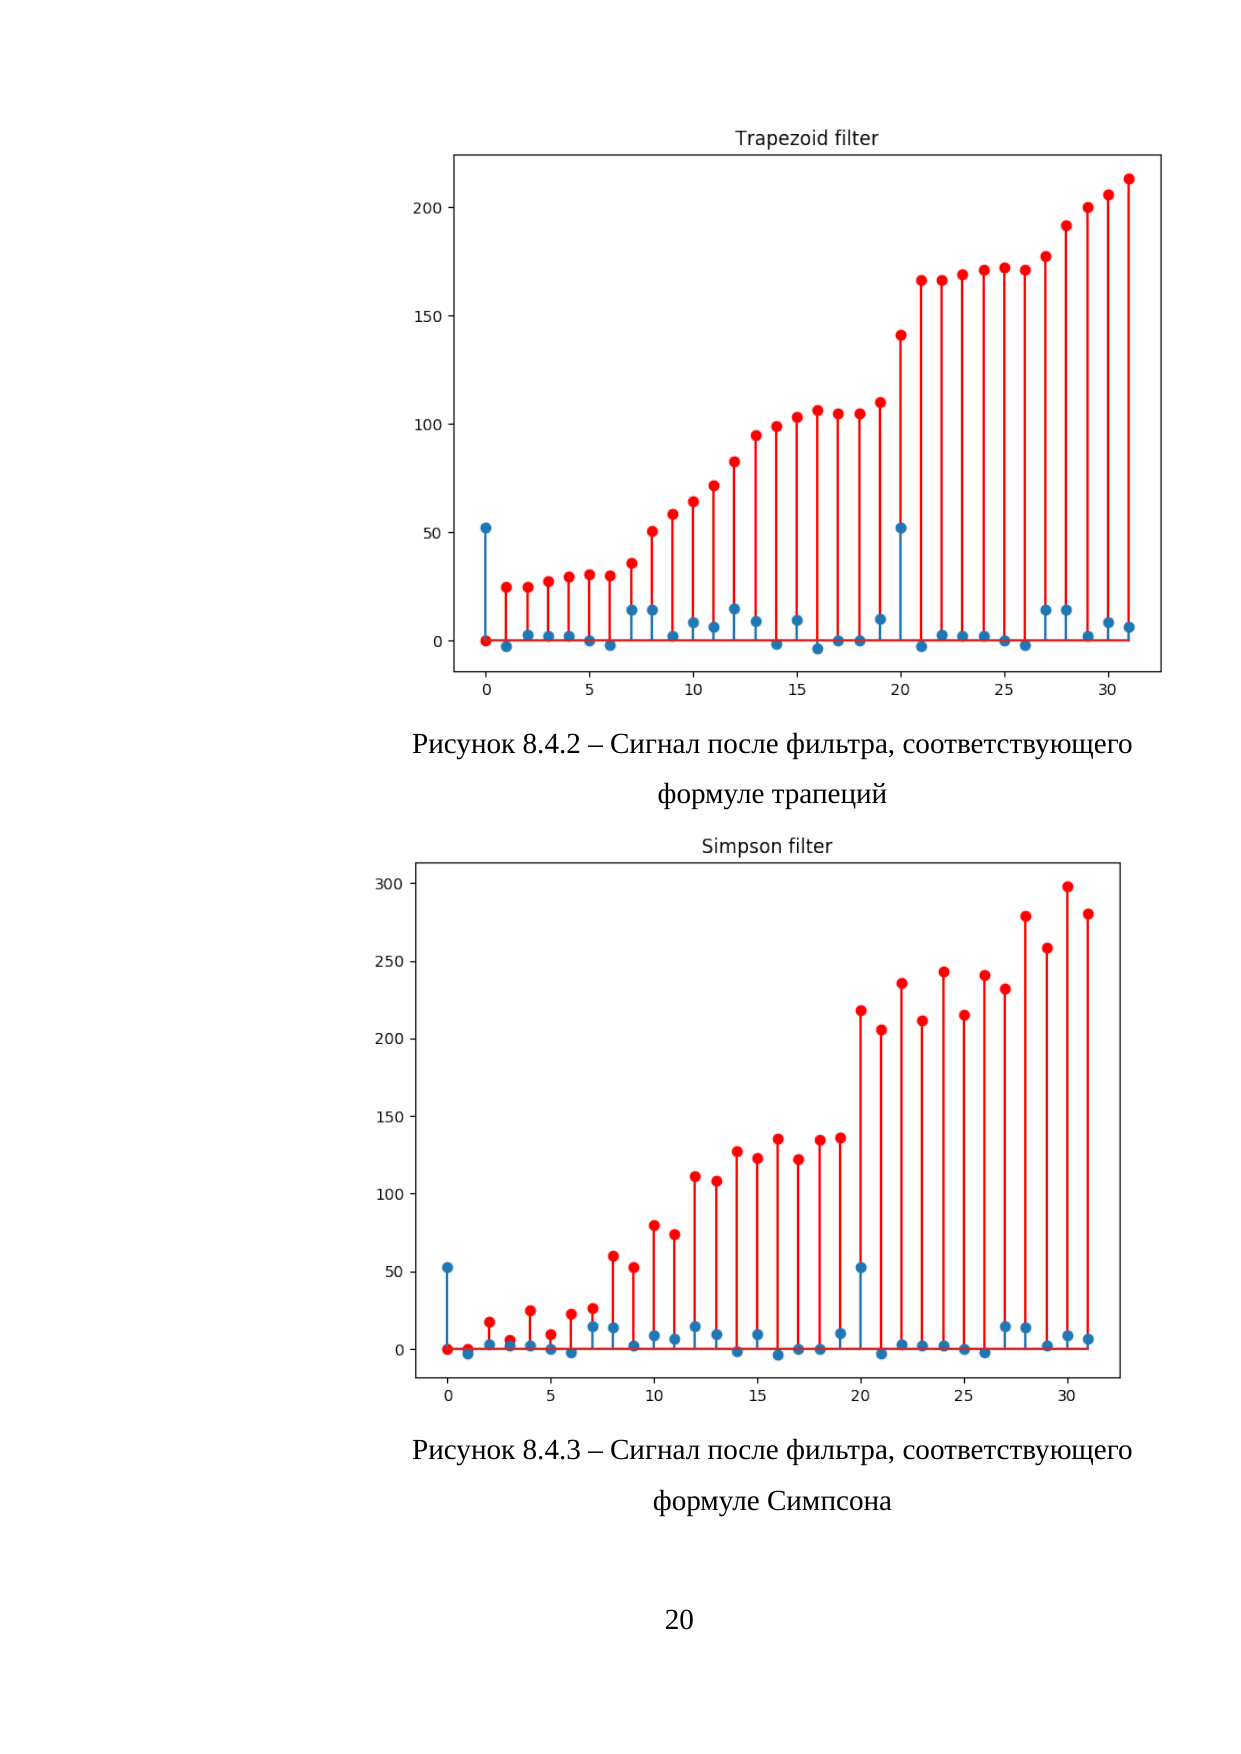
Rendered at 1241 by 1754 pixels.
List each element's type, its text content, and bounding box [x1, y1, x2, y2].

list Рисунок 8.4.2 – Сигнал после фильтра, соответствующего формуле трапеций [326, 726, 1181, 810]
picture [401, 118, 1172, 710]
picture [363, 827, 1131, 1416]
list Рисунок 8.4.3 – Сигнал после фильтра, соответствующего формуле Симпсона [326, 1432, 1181, 1516]
